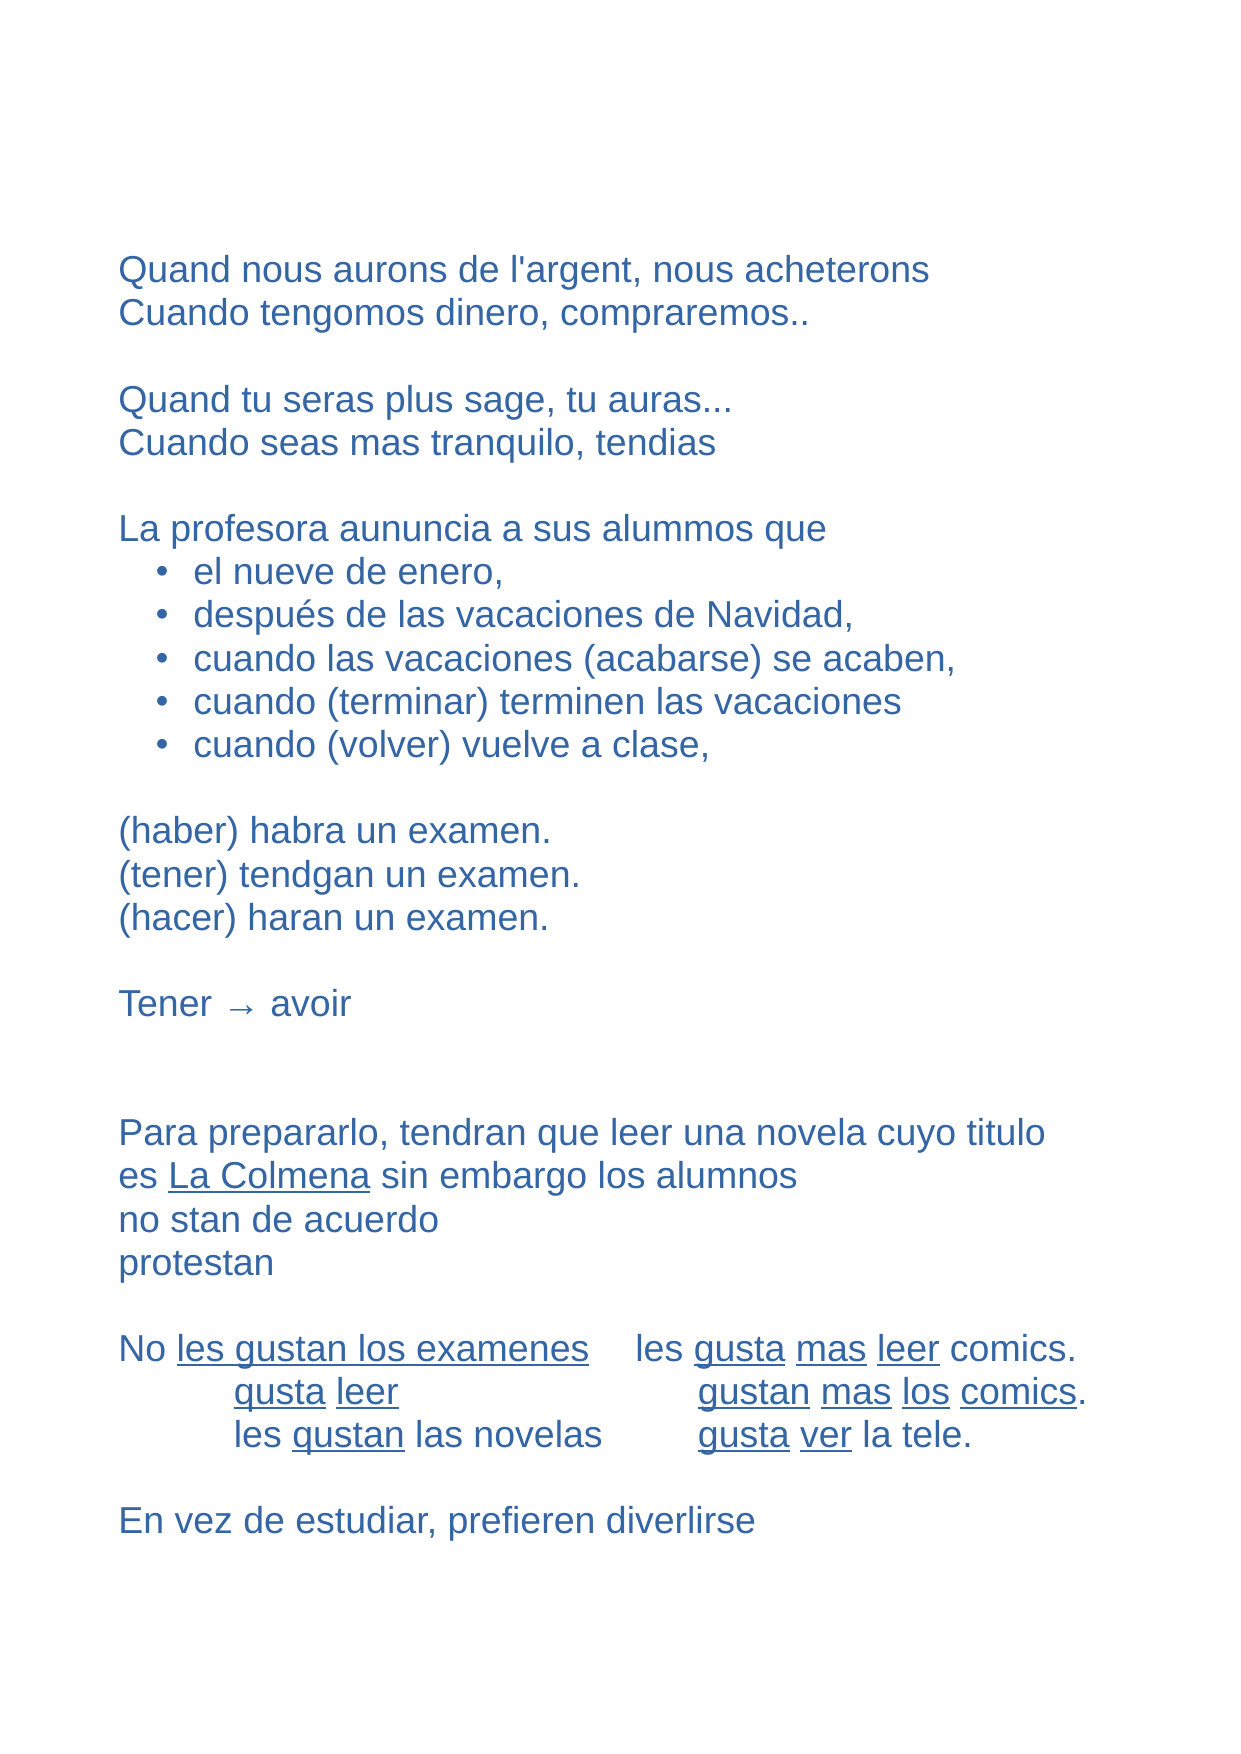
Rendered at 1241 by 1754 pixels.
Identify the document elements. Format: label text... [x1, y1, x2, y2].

text no stan de acuerdo [118, 1197, 1122, 1240]
text No les gustan los examenes les gusta mas leer comics. [118, 1326, 1122, 1369]
text Cuando tengomos dinero, compraremos.. [118, 291, 1122, 334]
text Tener → avoir [118, 981, 1122, 1024]
text Quand tu seras plus sage, tu auras... [118, 377, 1122, 420]
text (haber) habra un examen. [118, 809, 1122, 852]
text La profesora aununcia a sus alummos que [118, 506, 1122, 549]
text (tener) tendgan un examen. [118, 852, 1122, 895]
text les qustan las novelas gusta ver la tele. [118, 1412, 1122, 1456]
list cuando (volver) vuelve a clase, [156, 722, 1122, 766]
text Quand nous aurons de l'argent, nous acheterons [118, 247, 1122, 291]
text es La Colmena sin embargo los alumnos [118, 1154, 1122, 1197]
list cuando (terminar) terminen las vacaciones [156, 679, 1122, 722]
list el nueve de enero, [156, 549, 1122, 593]
text En vez de estudiar, prefieren diverlirse [118, 1499, 1122, 1542]
text qusta leer gustan mas los comics. [118, 1369, 1122, 1412]
text Cuando seas mas tranquilo, tendias [118, 420, 1122, 463]
list después de las vacaciones de Navidad, [156, 593, 1122, 636]
list cuando las vacaciones (acabarse) se acaben, [156, 636, 1122, 679]
text protestan [118, 1240, 1122, 1283]
text (hacer) haran un examen. [118, 895, 1122, 938]
text Para prepararlo, tendran que leer una novela cuyo titulo [118, 1111, 1122, 1154]
